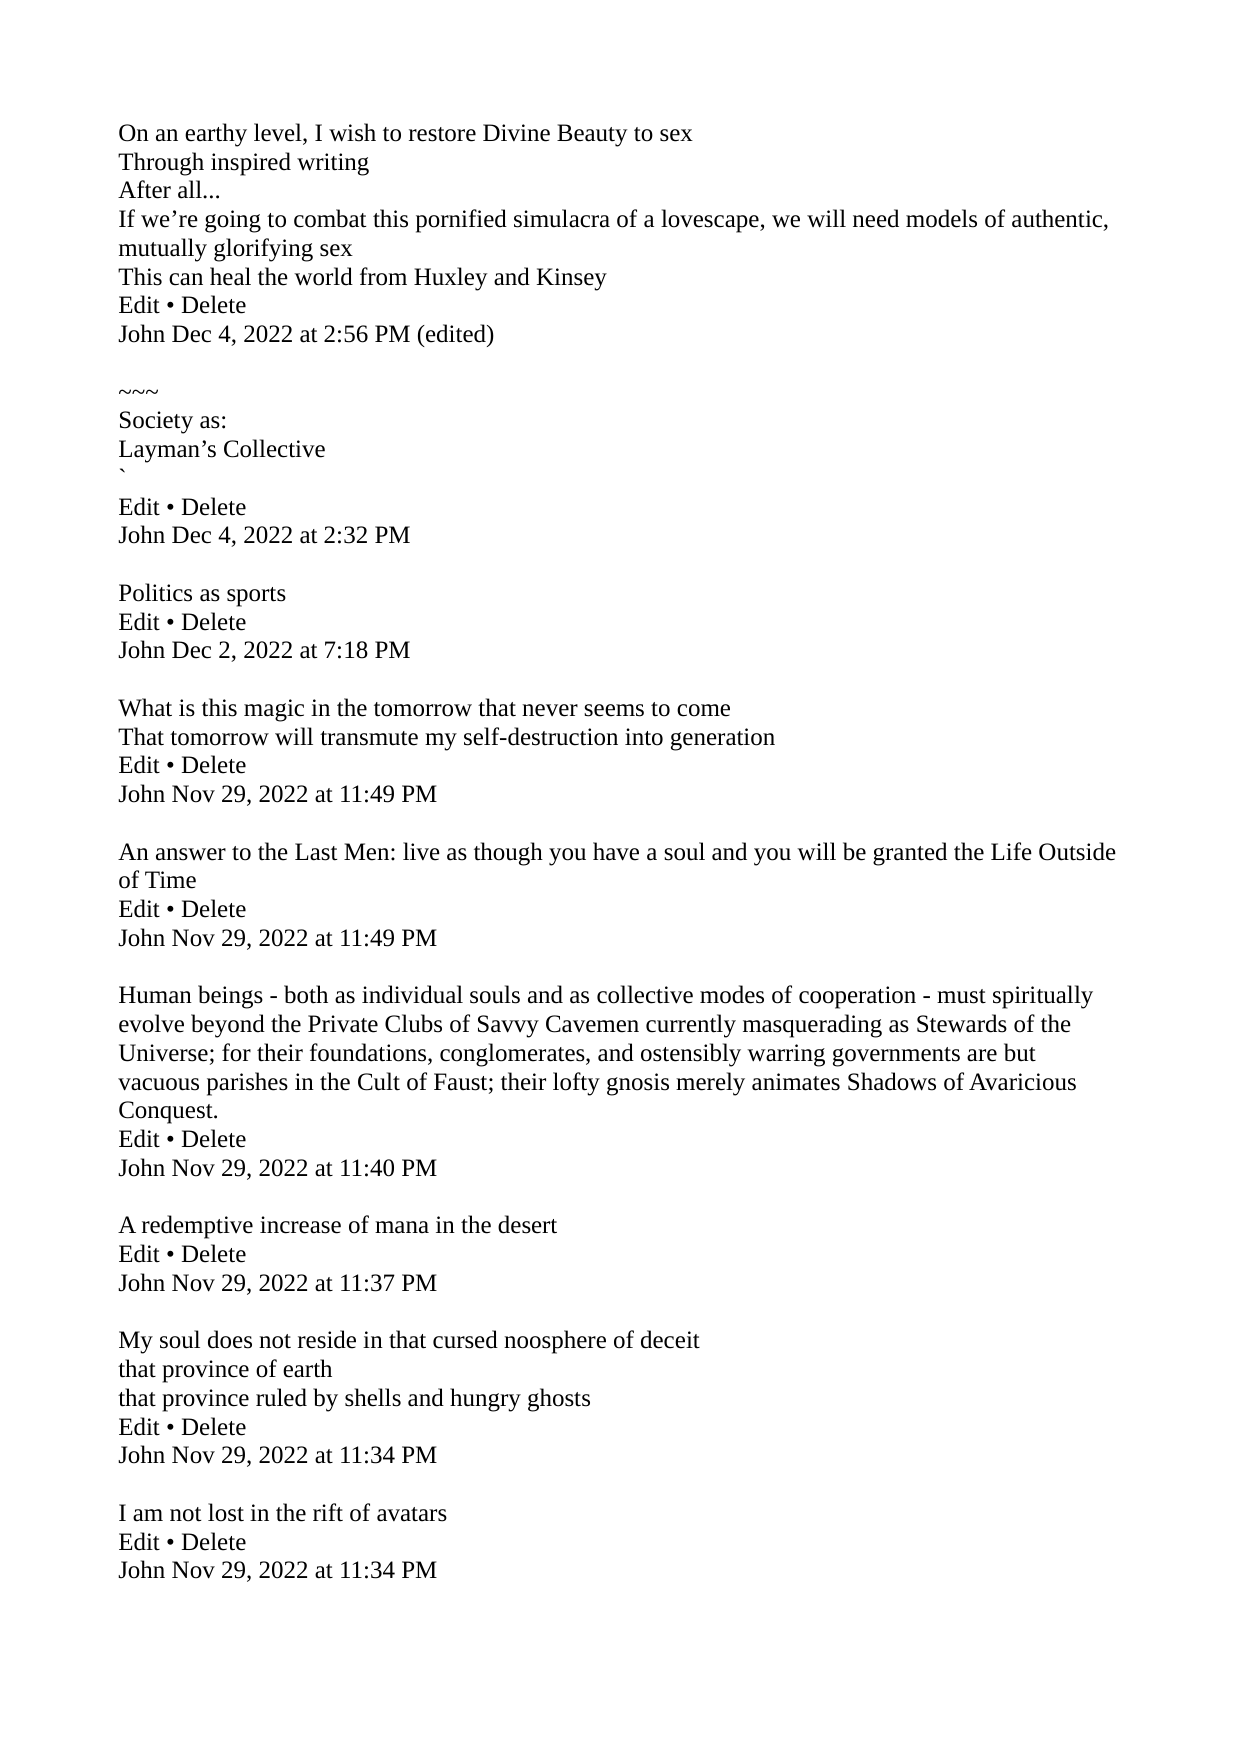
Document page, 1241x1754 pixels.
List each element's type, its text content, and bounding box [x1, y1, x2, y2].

text Edit • Delete [118, 751, 1122, 779]
text This can heal the world from Huxley and Kinsey [118, 262, 1122, 291]
text John Nov 29, 2022 at 11:49 PM [118, 923, 1122, 952]
text After all... [118, 176, 1122, 204]
text Edit • Delete [118, 1239, 1122, 1268]
text Through inspired writing [118, 147, 1122, 176]
text John Nov 29, 2022 at 11:40 PM [118, 1153, 1122, 1182]
text Edit • Delete [118, 492, 1122, 521]
text Edit • Delete [118, 1124, 1122, 1153]
text If we’re going to combat this pornified simulacra of a lovescape, we will need models of authentic, mutually glorifying sex [118, 204, 1122, 262]
text Edit • Delete [118, 1527, 1122, 1556]
text John Dec 2, 2022 at 7:18 PM [118, 636, 1122, 664]
text I am not lost in the rift of avatars [118, 1498, 1122, 1527]
text Edit • Delete [118, 894, 1122, 923]
text John Nov 29, 2022 at 11:34 PM [118, 1556, 1122, 1584]
text Human beings - both as individual souls and as collective modes of cooperation - must spiritually evolve beyond the Private Clubs of Savvy Cavemen currently masquerading as Stewards of the Universe; for their foundations, conglomerates, and ostensibly warring governments are but vacuous parishes in the Cult of Faust; their lofty gnosis merely animates Shadows of Avaricious Conquest. [118, 981, 1122, 1124]
text John Dec 4, 2022 at 2:32 PM [118, 521, 1122, 549]
text John Nov 29, 2022 at 11:49 PM [118, 779, 1122, 808]
text My soul does not reside in that cursed noosphere of deceit [118, 1326, 1122, 1354]
text John Nov 29, 2022 at 11:37 PM [118, 1268, 1122, 1297]
text Edit • Delete [118, 1412, 1122, 1441]
text That tomorrow will transmute my self-destruction into generation [118, 722, 1122, 751]
text John Nov 29, 2022 at 11:34 PM [118, 1441, 1122, 1469]
text Edit • Delete [118, 607, 1122, 636]
text that province of earth [118, 1354, 1122, 1383]
text ` [118, 463, 1122, 492]
text Edit • Delete [118, 291, 1122, 319]
text Politics as sports [118, 578, 1122, 607]
text that province ruled by shells and hungry ghosts [118, 1383, 1122, 1412]
text A redemptive increase of mana in the desert [118, 1211, 1122, 1239]
text Society as: [118, 406, 1122, 434]
text John Dec 4, 2022 at 2:56 PM (edited) [118, 319, 1122, 348]
text ~~~ [118, 377, 1122, 406]
text An answer to the Last Men: live as though you have a soul and you will be granted the Life Outside of Time [118, 837, 1122, 894]
text Layman’s Collective [118, 434, 1122, 463]
text What is this magic in the tomorrow that never seems to come [118, 693, 1122, 722]
text On an earthy level, I wish to restore Divine Beauty to sex [118, 118, 1122, 147]
